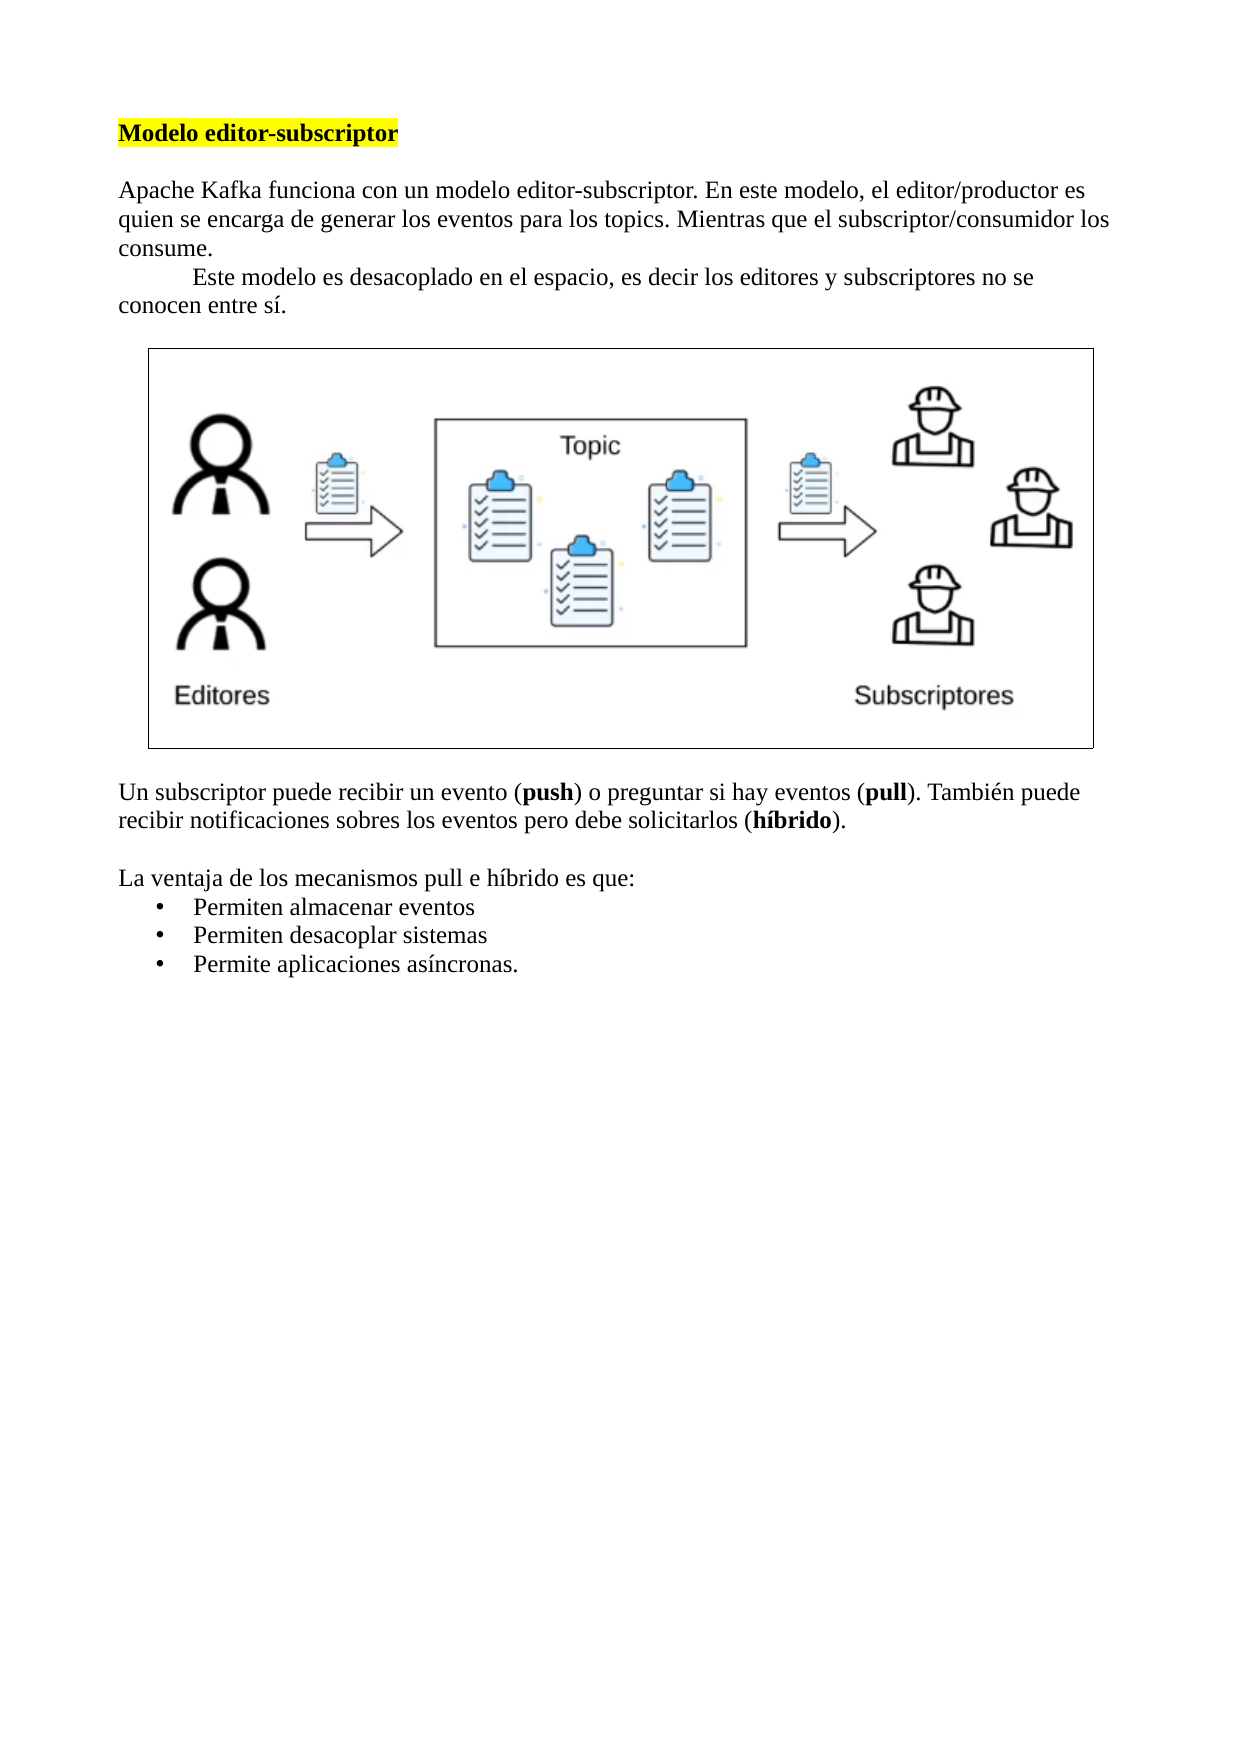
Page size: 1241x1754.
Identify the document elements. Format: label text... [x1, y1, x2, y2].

list Permiten desacoplar sistemas [156, 921, 1122, 949]
text Este modelo es desacoplado en el espacio, es decir los editores y subscriptores no se conocen entre sí. [118, 262, 1122, 319]
picture [150, 351, 1090, 746]
text Apache Kafka funciona con un modelo editor-subscriptor. En este modelo, el editor/productor es quien se encarga de generar los eventos para los topics. Mientras que el subscriptor/consumidor los consume. [118, 176, 1122, 262]
list Permiten almacenar eventos [156, 892, 1122, 921]
text Un subscriptor puede recibir un evento (push) o preguntar si hay eventos (pull). También puede recibir notificaciones sobres los eventos pero debe solicitarlos (híbrido). [118, 777, 1122, 834]
text La ventaja de los mecanismos pull e híbrido es que: [118, 863, 1122, 892]
text Modelo editor-subscriptor [118, 118, 1122, 147]
list Permite aplicaciones asíncronas. [156, 949, 1122, 978]
